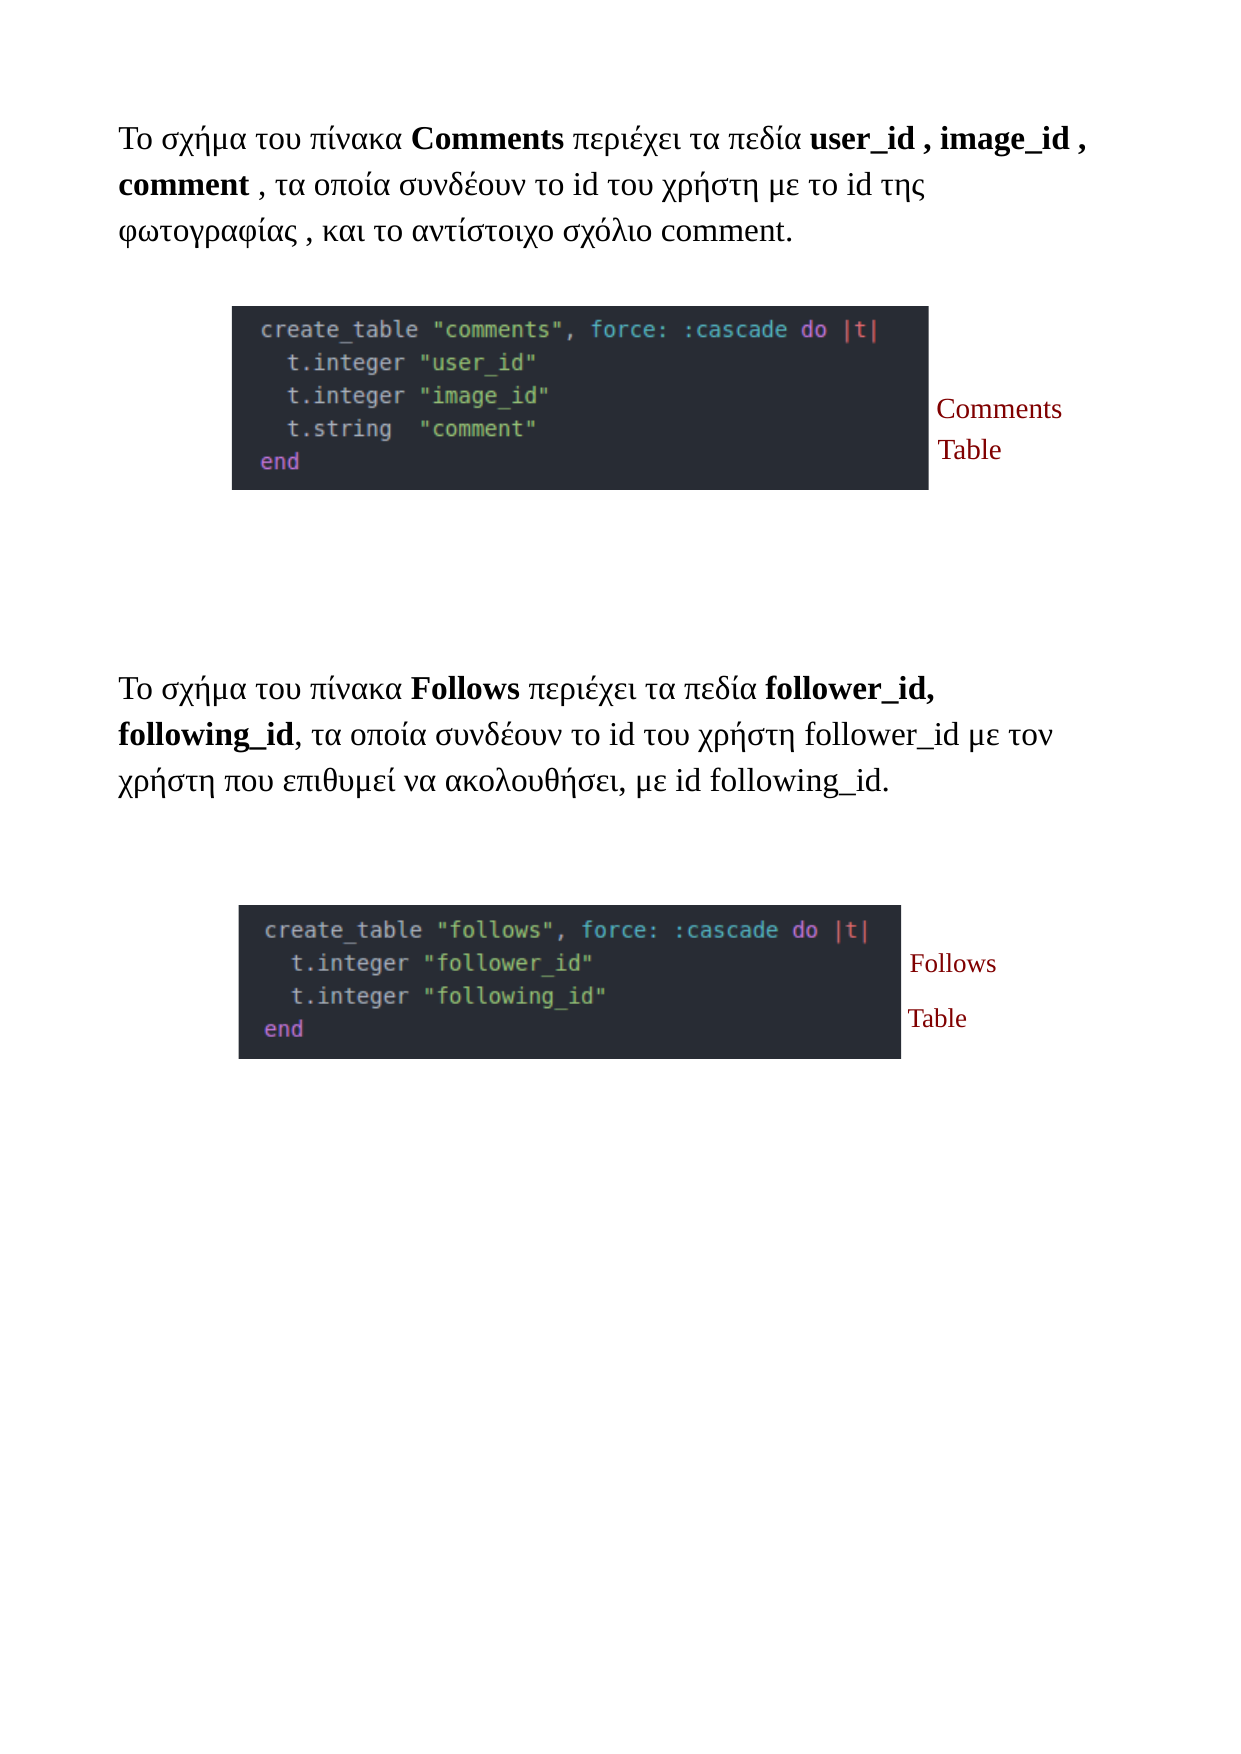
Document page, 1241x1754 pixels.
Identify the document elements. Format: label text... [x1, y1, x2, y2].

text Το σχήμα του πίνακα Comments περιέχει τα πεδία user_id , image_id , comment , τα οποία συνδέουν το id του χρήστη με το id της φωτογραφίας , και το αντίστοιχο σχόλιο comment. [118, 118, 1122, 248]
picture [238, 905, 902, 1059]
text [118, 1002, 238, 1033]
text Follows [902, 942, 1122, 980]
text [118, 942, 238, 980]
text [118, 392, 231, 465]
text Table [902, 1002, 1122, 1033]
picture [231, 306, 929, 490]
text Comments Table [929, 392, 1122, 465]
text Το σχήμα του πίνακα Follows περιέχει τα πεδία follower_id, following_id, τα οποία συνδέουν το id του χρήστη follower_id με τον χρήστη που επιθυμεί να ακολουθήσει, με id following_id. [118, 668, 1122, 798]
